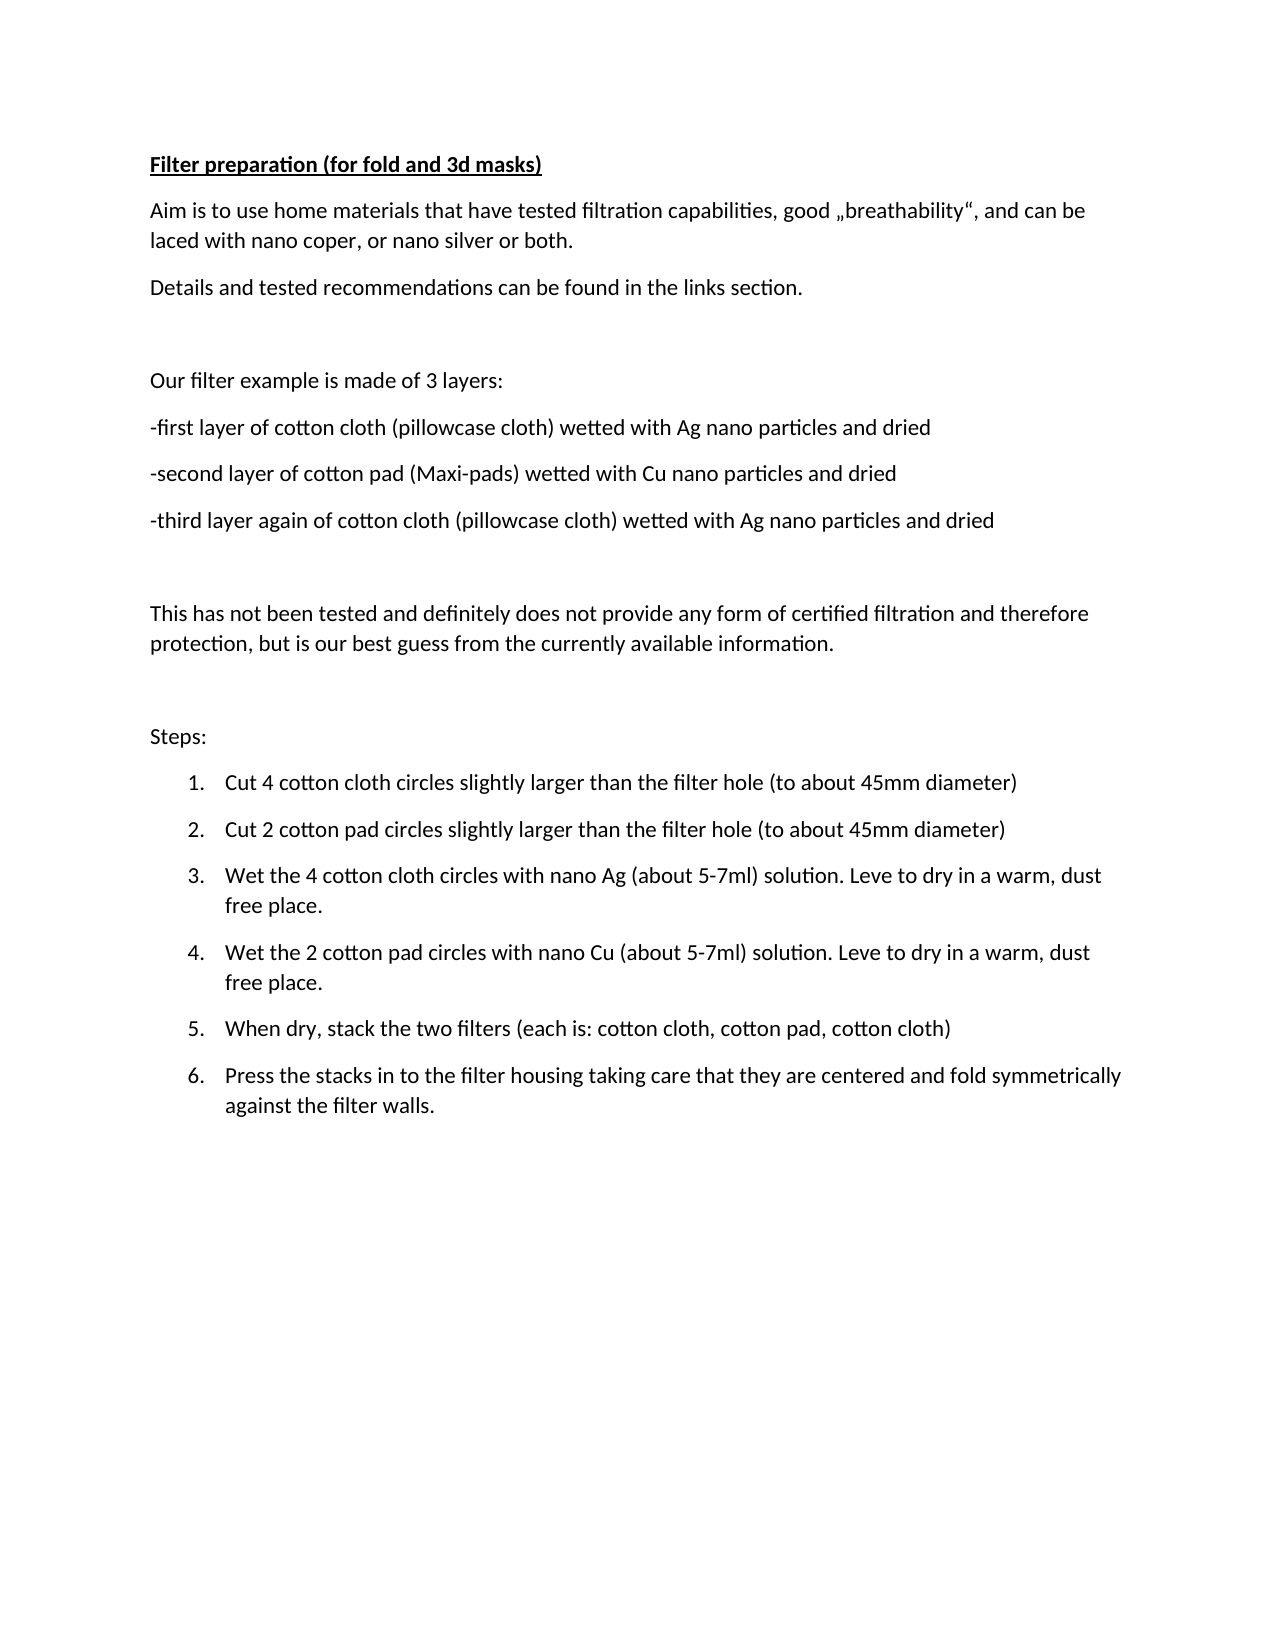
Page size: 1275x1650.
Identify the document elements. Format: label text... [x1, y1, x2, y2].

text -second layer of cotton pad (Maxi-pads) wetted with Cu nano particles and dried [150, 459, 1125, 487]
list Press the stacks in to the filter housing taking care that they are centered and fold symmetrically against the filter walls. [187, 1061, 1125, 1119]
list When dry, stack the two filters (each is: cotton cloth, cotton pad, cotton cloth) [187, 1014, 1125, 1043]
text Aim is to use home materials that have tested filtration capabilities, good „breathability“, and can be laced with nano coper, or nano silver or both. [150, 197, 1125, 254]
text -first layer of cotton cloth (pillowcase cloth) wetted with Ag nano particles and dried [150, 413, 1125, 441]
text Our filter example is made of 3 layers: [150, 366, 1125, 394]
text Filter preparation (for fold and 3d masks) [150, 150, 1125, 178]
list Wet the 4 cotton cloth circles with nano Ag (about 5-7ml) solution. Leve to dry in a warm, dust free place. [187, 862, 1125, 919]
list Cut 4 cotton cloth circles slightly larger than the filter hole (to about 45mm diameter) [187, 768, 1125, 797]
list Cut 2 cotton pad circles slightly larger than the filter hole (to about 45mm diameter) [187, 815, 1125, 843]
text Steps: [150, 722, 1125, 750]
text -third layer again of cotton cloth (pillowcase cloth) wetted with Ag nano particles and dried [150, 506, 1125, 534]
list Wet the 2 cotton pad circles with nano Cu (about 5-7ml) solution. Leve to dry in a warm, dust free place. [187, 938, 1125, 996]
text Details and tested recommendations can be found in the links section. [150, 273, 1125, 301]
text This has not been tested and definitely does not provide any form of certified filtration and therefore protection, but is our best guess from the currently available information. [150, 599, 1125, 657]
